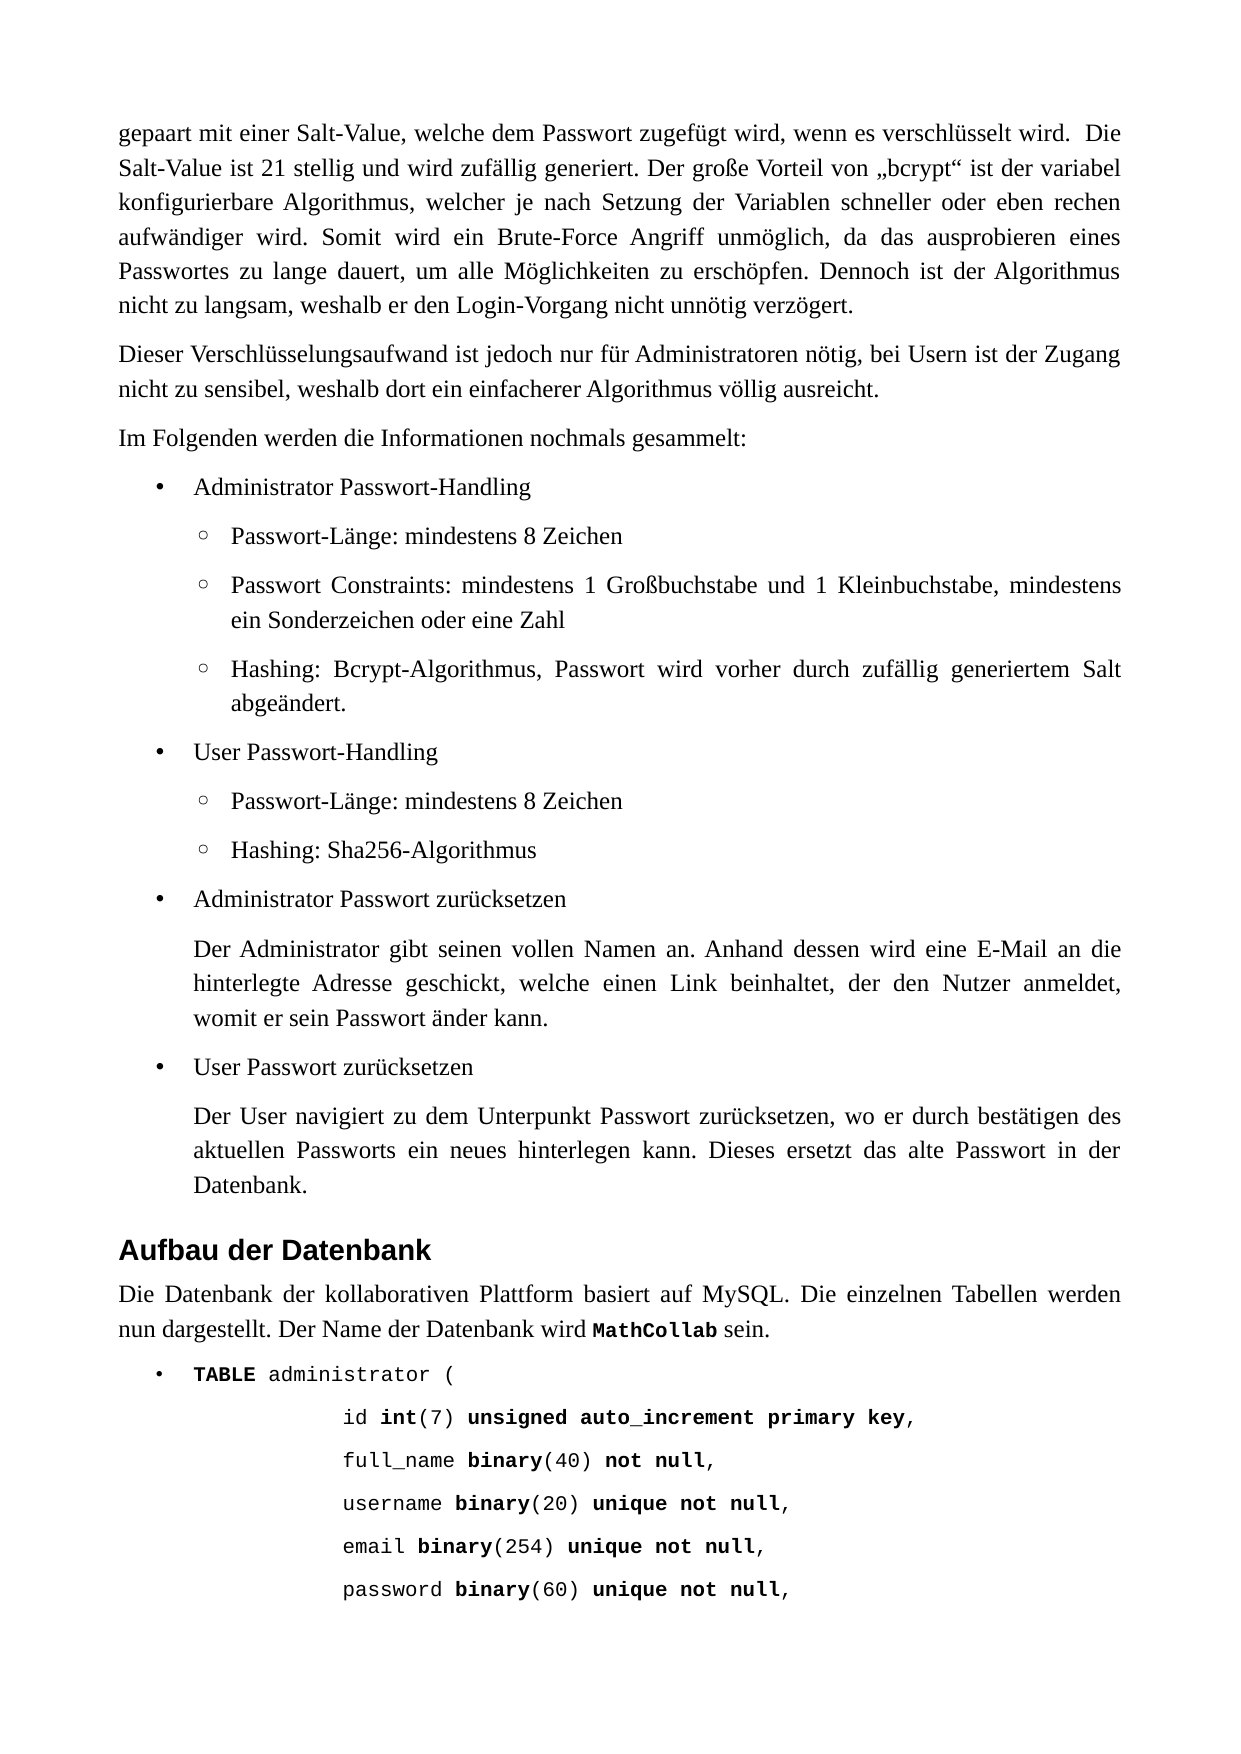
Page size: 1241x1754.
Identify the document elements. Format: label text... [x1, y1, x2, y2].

list Passwort Constraints: mindestens 1 Großbuchstabe und 1 Kleinbuchstabe, mindestens ein Sonderzeichen oder eine Zahl [193, 570, 1122, 633]
list password binary(60) unique not null, [307, 1579, 1122, 1602]
text Dieser Verschlüsselungsaufwand ist jedoch nur für Administratoren nötig, bei Usern ist der Zugang nicht zu sensibel, weshalb dort ein einfacherer Algorithmus völlig ausreicht. [118, 339, 1122, 403]
text Die Datenbank der kollaborativen Plattform basiert auf MySQL. Die einzelnen Tabellen werden nun dargestellt. Der Name der Datenbank wird MathCollab sein. [118, 1279, 1122, 1344]
list Passwort-Länge: mindestens 8 Zeichen [193, 521, 1122, 550]
list username binary(20) unique not null, [307, 1493, 1122, 1516]
list email binary(254) unique not null, [307, 1536, 1122, 1559]
text Im Folgenden werden die Informationen nochmals gesammelt: [118, 423, 1122, 452]
list User Passwort zurücksetzen [156, 1052, 1122, 1080]
list Der Administrator gibt seinen vollen Namen an. Anhand dessen wird eine E-Mail an die hinterlegte Adresse geschickt, welche einen Link beinhaltet, der den Nutzer anmeldet, womit er sein Passwort änder kann. [156, 934, 1122, 1031]
list TABLE administrator ( [156, 1364, 1122, 1388]
list Administrator Passwort-Handling [156, 472, 1122, 501]
list full_name binary(40) not null, [307, 1450, 1122, 1473]
list id int(7) unsigned auto_increment primary key, [307, 1407, 1122, 1431]
list User Passwort-Handling [156, 737, 1122, 766]
list Hashing: Sha256-Algorithmus [193, 836, 1122, 864]
list Administrator Passwort zurücksetzen [156, 884, 1122, 913]
subtitle Aufbau der Datenbank [118, 1233, 1122, 1267]
text gepaart mit einer Salt-Value, welche dem Passwort zugefügt wird, wenn es verschlüsselt wird. Die Salt-Value ist 21 stellig und wird zufällig generiert. Der große Vorteil von „bcrypt“ ist der variabel konfigurierbare Algorithmus, welcher je nach Setzung der Variablen schneller oder eben rechen aufwändiger wird. Somit wird ein Brute-Force Angriff unmöglich, da das ausprobieren eines Passwortes zu lange dauert, um alle Möglichkeiten zu erschöpfen. Dennoch ist der Algorithmus nicht zu langsam, weshalb er den Login-Vorgang nicht unnötig verzögert. [118, 118, 1122, 319]
list Hashing: Bcrypt-Algorithmus, Passwort wird vorher durch zufällig generiertem Salt abgeändert. [193, 654, 1122, 717]
list Der User navigiert zu dem Unterpunkt Passwort zurücksetzen, wo er durch bestätigen des aktuellen Passworts ein neues hinterlegen kann. Dieses ersetzt das alte Passwort in der Datenbank. [156, 1101, 1122, 1198]
list Passwort-Länge: mindestens 8 Zeichen [193, 786, 1122, 815]
